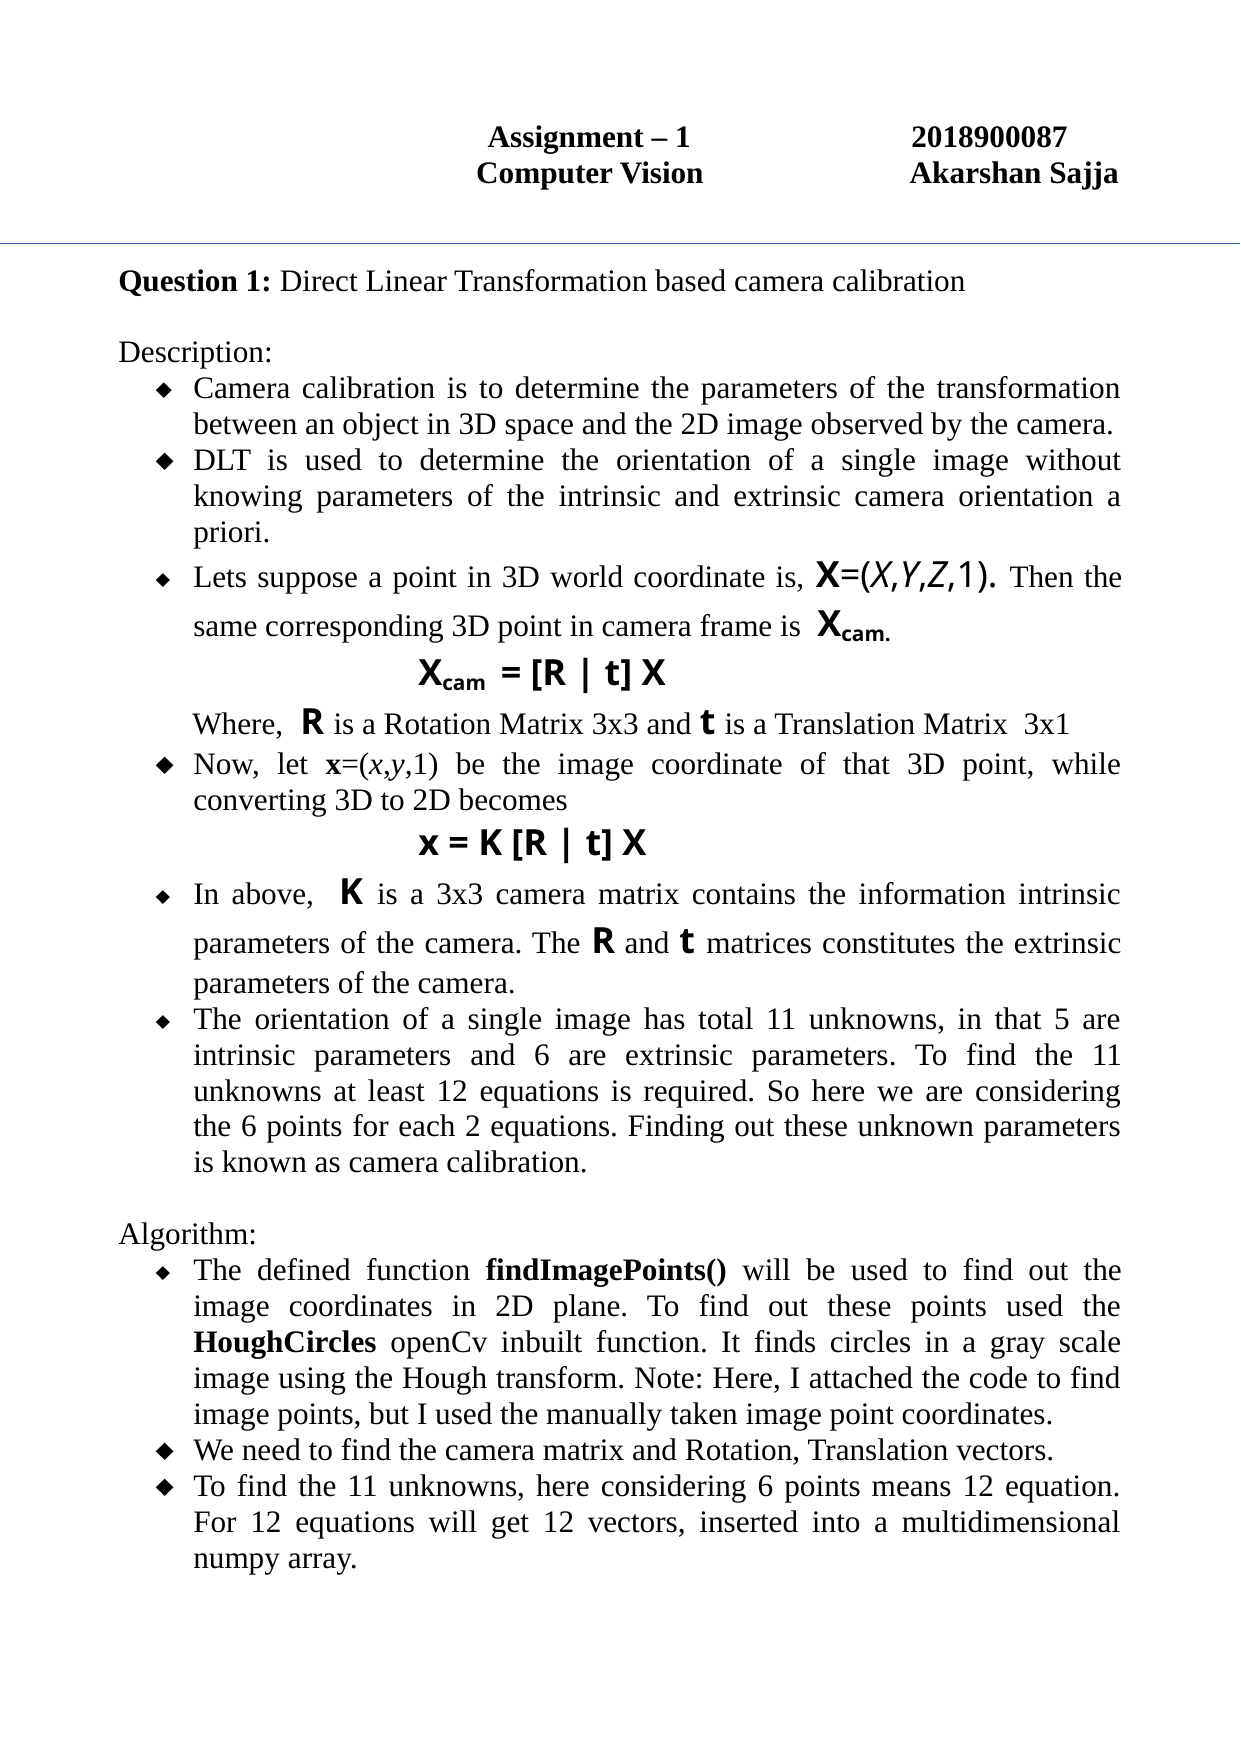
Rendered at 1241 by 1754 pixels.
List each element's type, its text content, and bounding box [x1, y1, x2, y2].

list The defined function findImagePoints() will be used to find out the image coordinates in 2D plane. To find out these points used the HoughCircles openCv inbuilt function. It finds circles in a gray scale image using the Hough transform. Note: Here, I attached the code to find image points, but I used the manually taken image point coordinates. [156, 1251, 1122, 1431]
text Description: [118, 334, 1122, 370]
list Xcam = [R | t] X [381, 647, 1122, 696]
text Assignment – 1 2018900087 [118, 118, 1122, 154]
text Algorithm: [118, 1216, 1122, 1251]
list DLT is used to determine the orientation of a single image without knowing parameters of the intrinsic and extrinsic camera orientation a priori. [156, 442, 1122, 549]
text Where, R is a Rotation Matrix 3x3 and t is a Translation Matrix 3x1 [118, 696, 1122, 745]
list The orientation of a single image has total 11 unknowns, in that 5 are intrinsic parameters and 6 are extrinsic parameters. To find the 11 unknowns at least 12 equations is required. So here we are considering the 6 points for each 2 equations. Finding out these unknown parameters is known as camera calibration. [156, 1000, 1122, 1179]
list We need to find the camera matrix and Rotation, Translation vectors. [156, 1431, 1122, 1467]
list Now, let x=(x,y,1) be the image coordinate of that 3D point, while converting 3D to 2D becomes [156, 745, 1122, 817]
list Lets suppose a point in 3D world coordinate is, X=(X,Y,Z,1). Then the same corresponding 3D point in camera frame is Xcam. [156, 549, 1122, 647]
text Computer Vision Akarshan Sajja [118, 154, 1122, 190]
text Question 1: Direct Linear Transformation based camera calibration [118, 262, 1122, 298]
list Camera calibration is to determine the parameters of the transformation between an object in 3D space and the 2D image observed by the camera. [156, 370, 1122, 442]
list In above, K is a 3x3 camera matrix contains the information intrinsic parameters of the camera. The R and t matrices constitutes the extrinsic parameters of the camera. [156, 866, 1122, 1000]
list To find the 11 unknowns, here considering 6 points means 12 equation. For 12 equations will get 12 vectors, inserted into a multidimensional numpy array. [156, 1467, 1122, 1575]
list x = K [R | t] X [381, 817, 1122, 866]
